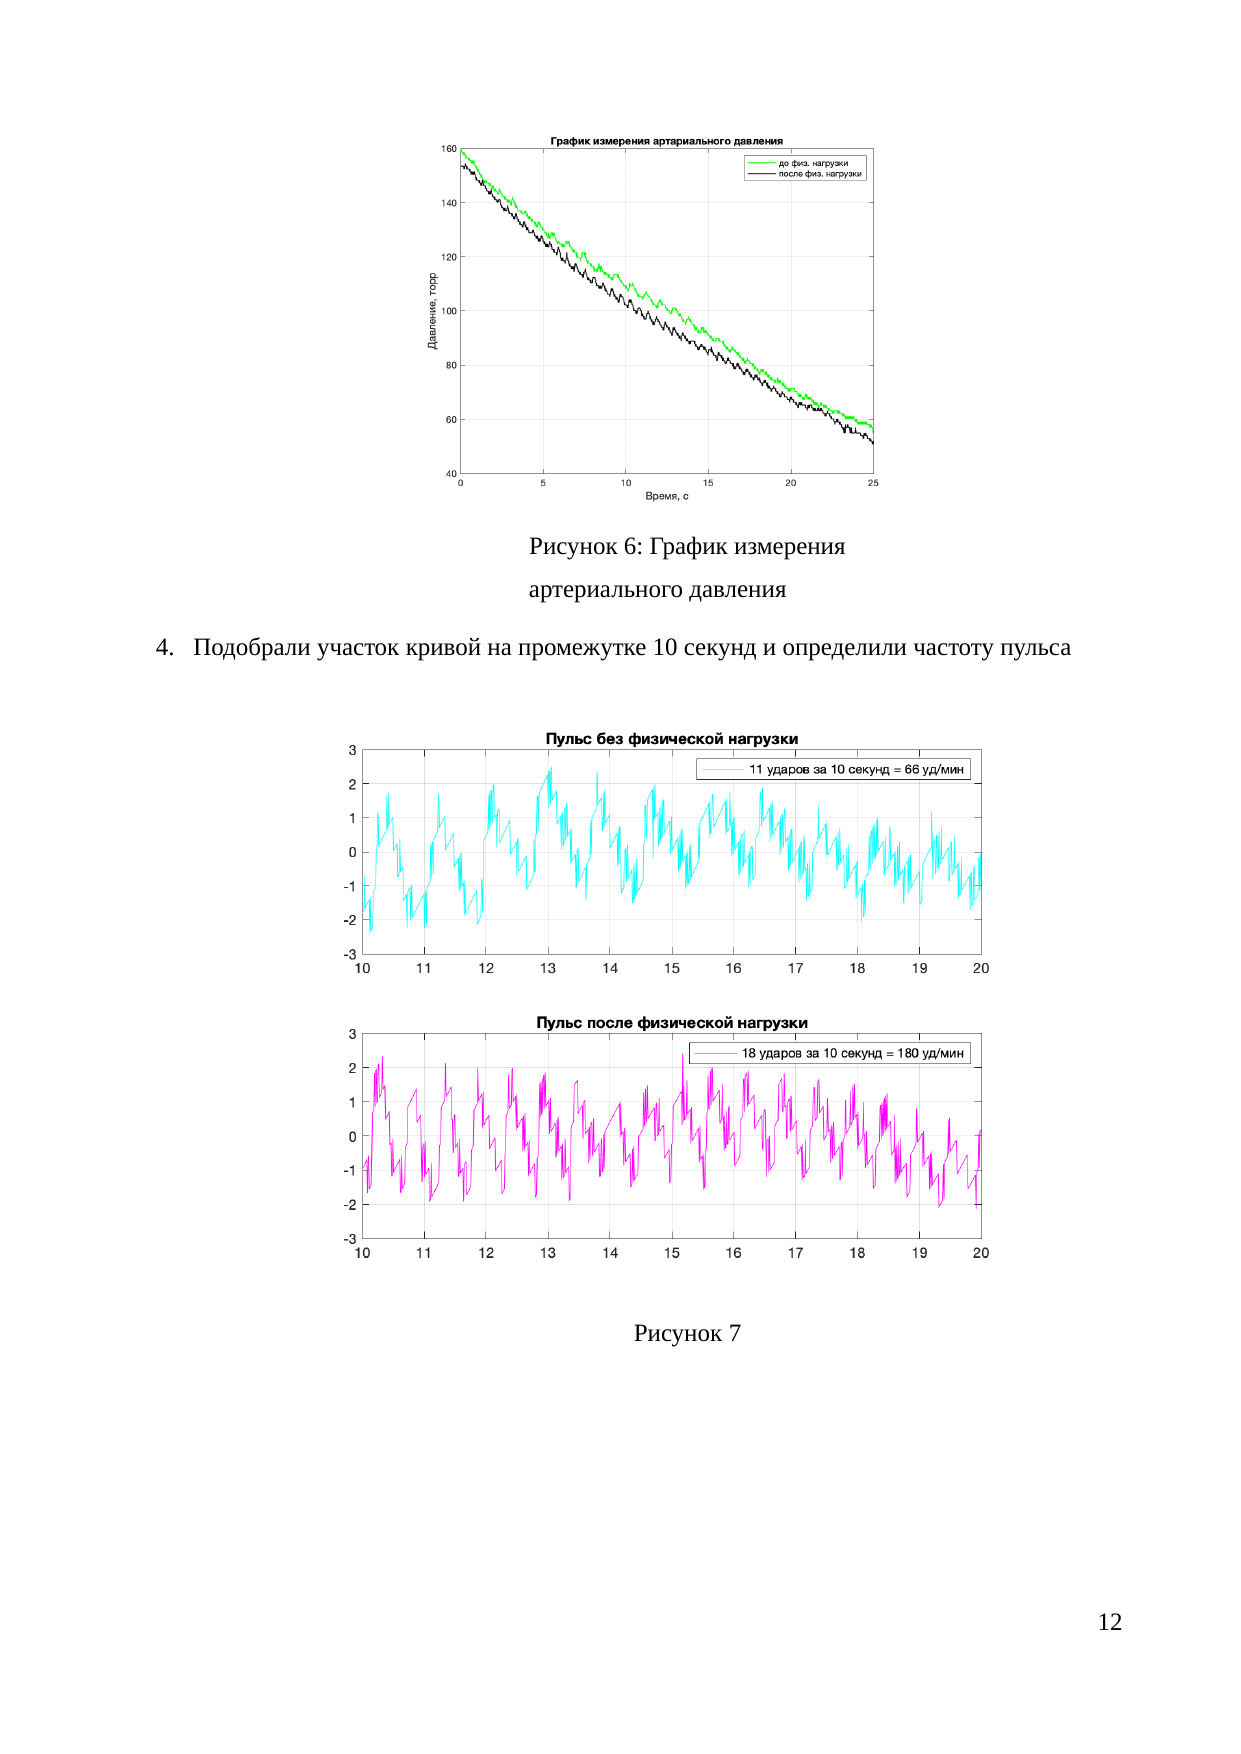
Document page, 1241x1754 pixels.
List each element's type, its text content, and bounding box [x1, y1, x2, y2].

picture [258, 705, 1057, 1304]
list Рисунок 7 [258, 1304, 1057, 1347]
list Рисунок 6: График измерения артериального давления [392, 517, 923, 603]
list Подобрали участок кривой на промежутке 10 секунд и определили частоту пульса [156, 632, 1122, 661]
picture [391, 118, 924, 517]
